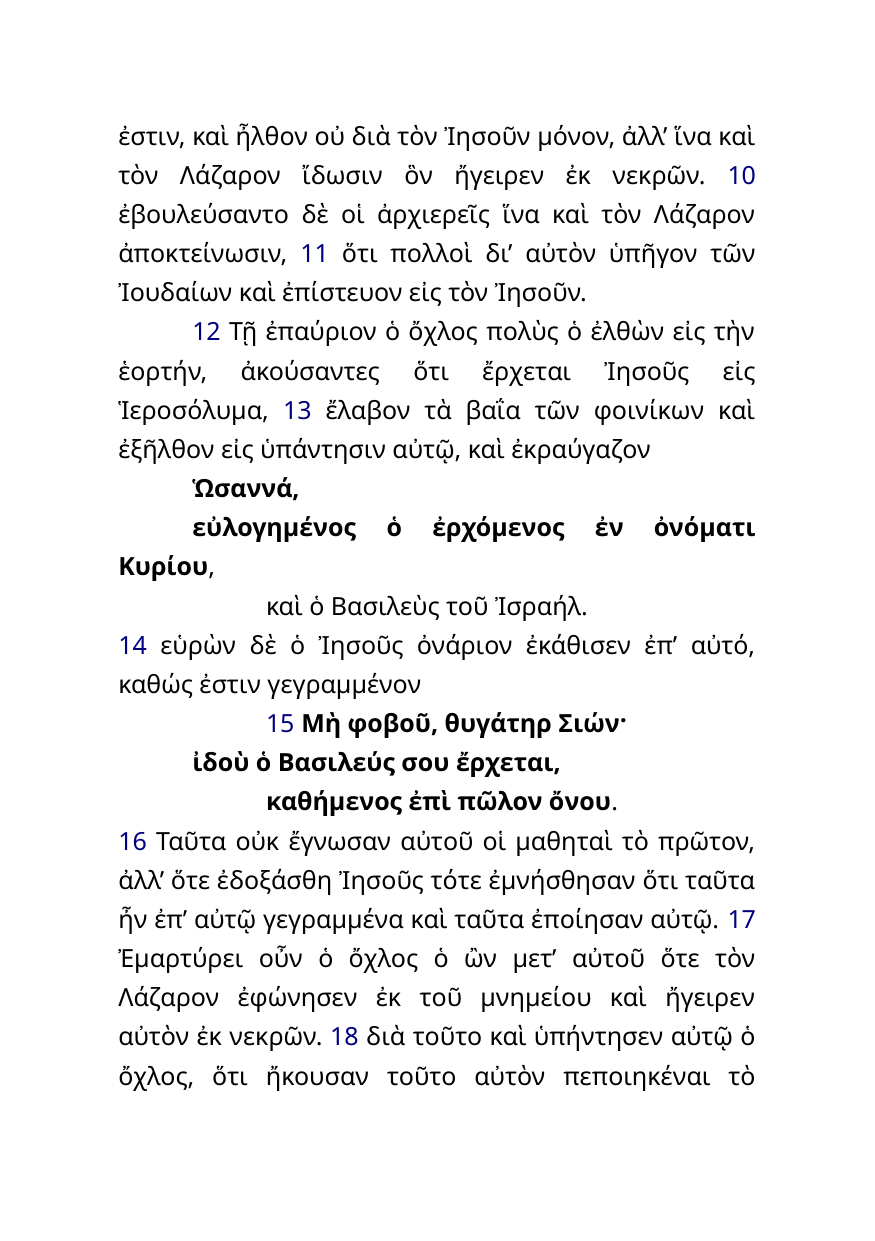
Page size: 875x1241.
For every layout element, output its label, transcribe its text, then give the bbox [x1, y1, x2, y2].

text ἐστιν, καὶ ἦλθον οὐ διὰ τὸν Ἰησοῦν μόνον, ἀλλ’ ἵνα καὶ τὸν Λάζαρον ἴδωσιν ὃν ἤγειρεν ἐκ νεκρῶν. 10 ἐβουλεύσαντο δὲ οἱ ἀρχιερεῖς ἵνα καὶ τὸν Λάζαρον ἀποκτείνωσιν, 11 ὅτι πολλοὶ δι’ αὐτὸν ὑπῆγον τῶν Ἰουδαίων καὶ ἐπίστευον εἰς τὸν Ἰησοῦν. [118, 118, 756, 309]
text 15 Μὴ φοβοῦ, θυγάτηρ Σιών· [118, 706, 756, 740]
text ἰδοὺ ὁ Βασιλεύς σου ἔρχεται, [118, 745, 756, 779]
text 12 Τῇ ἐπαύριον ὁ ὄχλος πολὺς ὁ ἐλθὼν εἰς τὴν ἑορτήν, ἀκούσαντες ὅτι ἔρχεται Ἰησοῦς εἰς Ἱεροσόλυμα, 13 ἔλαβον τὰ βαΐα τῶν φοινίκων καὶ ἐξῆλθον εἰς ὑπάντησιν αὐτῷ, καὶ ἐκραύγαζον Ὡσαννά, [118, 314, 756, 505]
text καὶ ὁ Βασιλεὺς τοῦ Ἰσραήλ. [118, 588, 756, 622]
text 16 Ταῦτα οὐκ ἔγνωσαν αὐτοῦ οἱ μαθηταὶ τὸ πρῶτον, ἀλλ’ ὅτε ἐδοξάσθη Ἰησοῦς τότε ἐμνήσθησαν ὅτι ταῦτα ἦν ἐπ’ αὐτῷ γεγραμμένα καὶ ταῦτα ἐποίησαν αὐτῷ. 17 Ἐμαρτύρει οὖν ὁ ὄχλος ὁ ὢν μετ’ αὐτοῦ ὅτε τὸν Λάζαρον ἐφώνησεν ἐκ τοῦ μνημείου καὶ ἤγειρεν αὐτὸν ἐκ νεκρῶν. 18 διὰ τοῦτο καὶ ὑπήντησεν αὐτῷ ὁ ὄχλος, ὅτι ἤκουσαν τοῦτο αὐτὸν πεποιηκέναι τὸ [118, 823, 756, 1092]
text καθήμενος ἐπὶ πῶλον ὄνου. [118, 784, 756, 818]
text 14 εὑρὼν δὲ ὁ Ἰησοῦς ὀνάριον ἐκάθισεν ἐπ’ αὐτό, καθώς ἐστιν γεγραμμένον [118, 627, 756, 701]
text εὐλογημένος ὁ ἐρχόμενος ἐν ὀνόματι Κυρίου, [118, 510, 756, 583]
